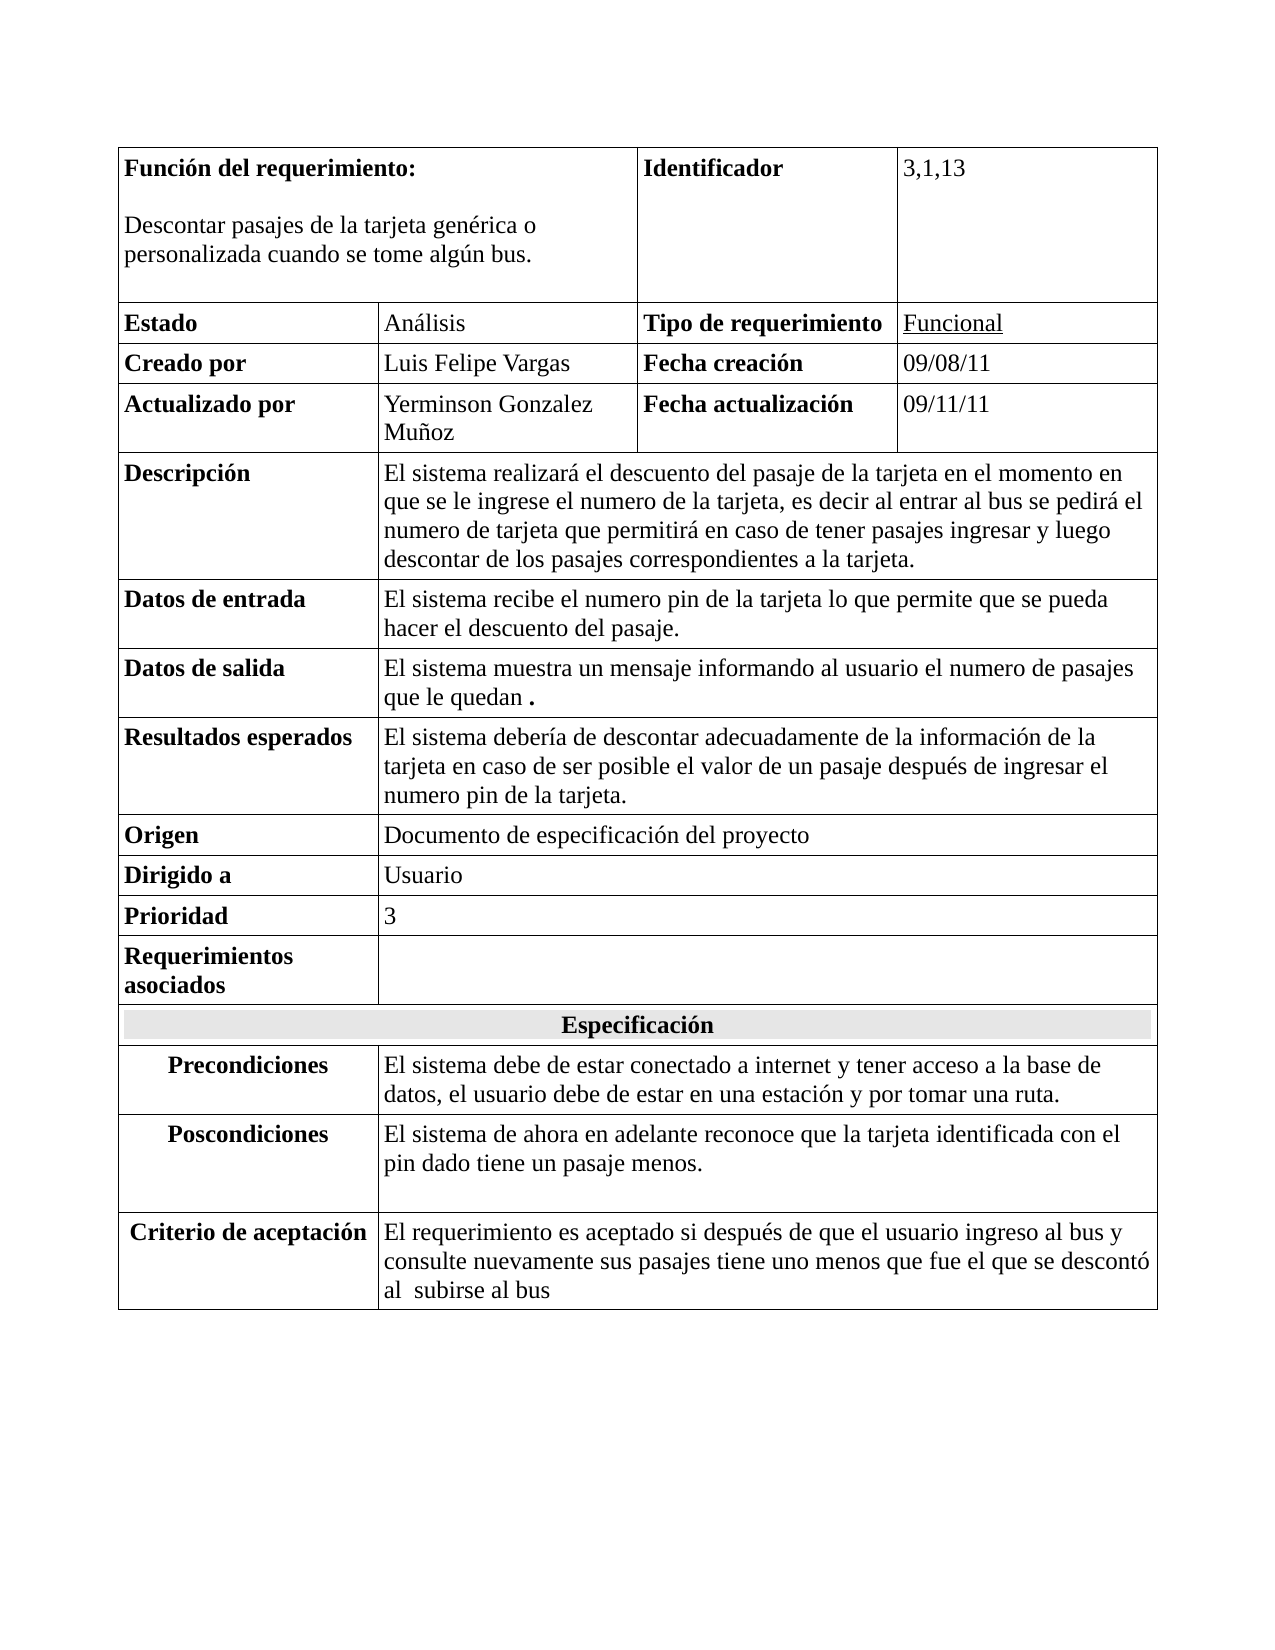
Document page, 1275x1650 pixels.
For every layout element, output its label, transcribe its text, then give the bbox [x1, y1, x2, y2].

table_cell Usuario [379, 856, 1157, 895]
table_cell Poscondiciones [119, 1115, 378, 1212]
table_header Función del requerimiento: Descontar pasajes de la tarjeta genérica o personalizada cuando se tome algún bus. [119, 148, 637, 302]
table_cell El sistema de ahora en adelante reconoce que la tarjeta identificada con el pin dado tiene un pasaje menos. [379, 1115, 1157, 1212]
table_cell El sistema muestra un mensaje informando al usuario el numero de pasajes que le quedan . [379, 649, 1157, 717]
table_cell Resultados esperados [119, 718, 378, 814]
table_cell Yerminson Gonzalez Muñoz [379, 384, 637, 452]
table_cell El sistema recibe el numero pin de la tarjeta lo que permite que se pueda hacer el descuento del pasaje. [379, 580, 1157, 647]
table_cell El requerimiento es aceptado si después de que el usuario ingreso al bus y consulte nuevamente sus pasajes tiene uno menos que fue el que se descontó al subirse al bus [379, 1213, 1157, 1309]
table_header 3,1,13 [898, 148, 1157, 302]
table_header Identificador [638, 148, 897, 302]
table_cell El sistema realizará el descuento del pasaje de la tarjeta en el momento en que se le ingrese el numero de la tarjeta, es decir al entrar al bus se pedirá el numero de tarjeta que permitirá en caso de tener pasajes ingresar y luego descontar de los pasajes correspondientes a la tarjeta. [379, 453, 1157, 578]
table_cell Creado por [119, 344, 378, 383]
table_cell Descripción [119, 453, 378, 578]
table_cell El sistema debe de estar conectado a internet y tener acceso a la base de datos, el usuario debe de estar en una estación y por tomar una ruta. [379, 1046, 1157, 1114]
table_cell Estado [119, 303, 378, 342]
table_cell 11/09/11 [898, 384, 1157, 452]
table_cell Fecha actualización [638, 384, 897, 452]
table_cell Precondiciones [119, 1046, 378, 1114]
table_cell 3 [379, 896, 1157, 935]
table_cell Funcional [898, 303, 1157, 342]
table_cell Documento de especificación del proyecto [379, 815, 1157, 855]
table_cell Análisis [379, 303, 637, 342]
table_cell Datos de entrada [119, 580, 378, 647]
table_cell Prioridad [119, 896, 378, 935]
table_cell Actualizado por [119, 384, 378, 452]
table_cell Dirigido a [119, 856, 378, 895]
table_cell [379, 936, 1157, 1004]
table_cell Luis Felipe Vargas [379, 344, 637, 383]
table_cell Requerimientos asociados [119, 936, 378, 1004]
table_cell Especificación [119, 1005, 1157, 1045]
table_cell Origen [119, 815, 378, 855]
table_cell 08/09/11 [898, 344, 1157, 383]
table_cell Fecha creación [638, 344, 897, 383]
table_cell Criterio de aceptación [119, 1213, 378, 1309]
table_cell El sistema debería de descontar adecuadamente de la información de la tarjeta en caso de ser posible el valor de un pasaje después de ingresar el numero pin de la tarjeta. [379, 718, 1157, 814]
table_cell Tipo de requerimiento [638, 303, 897, 342]
table_cell Datos de salida [119, 649, 378, 717]
